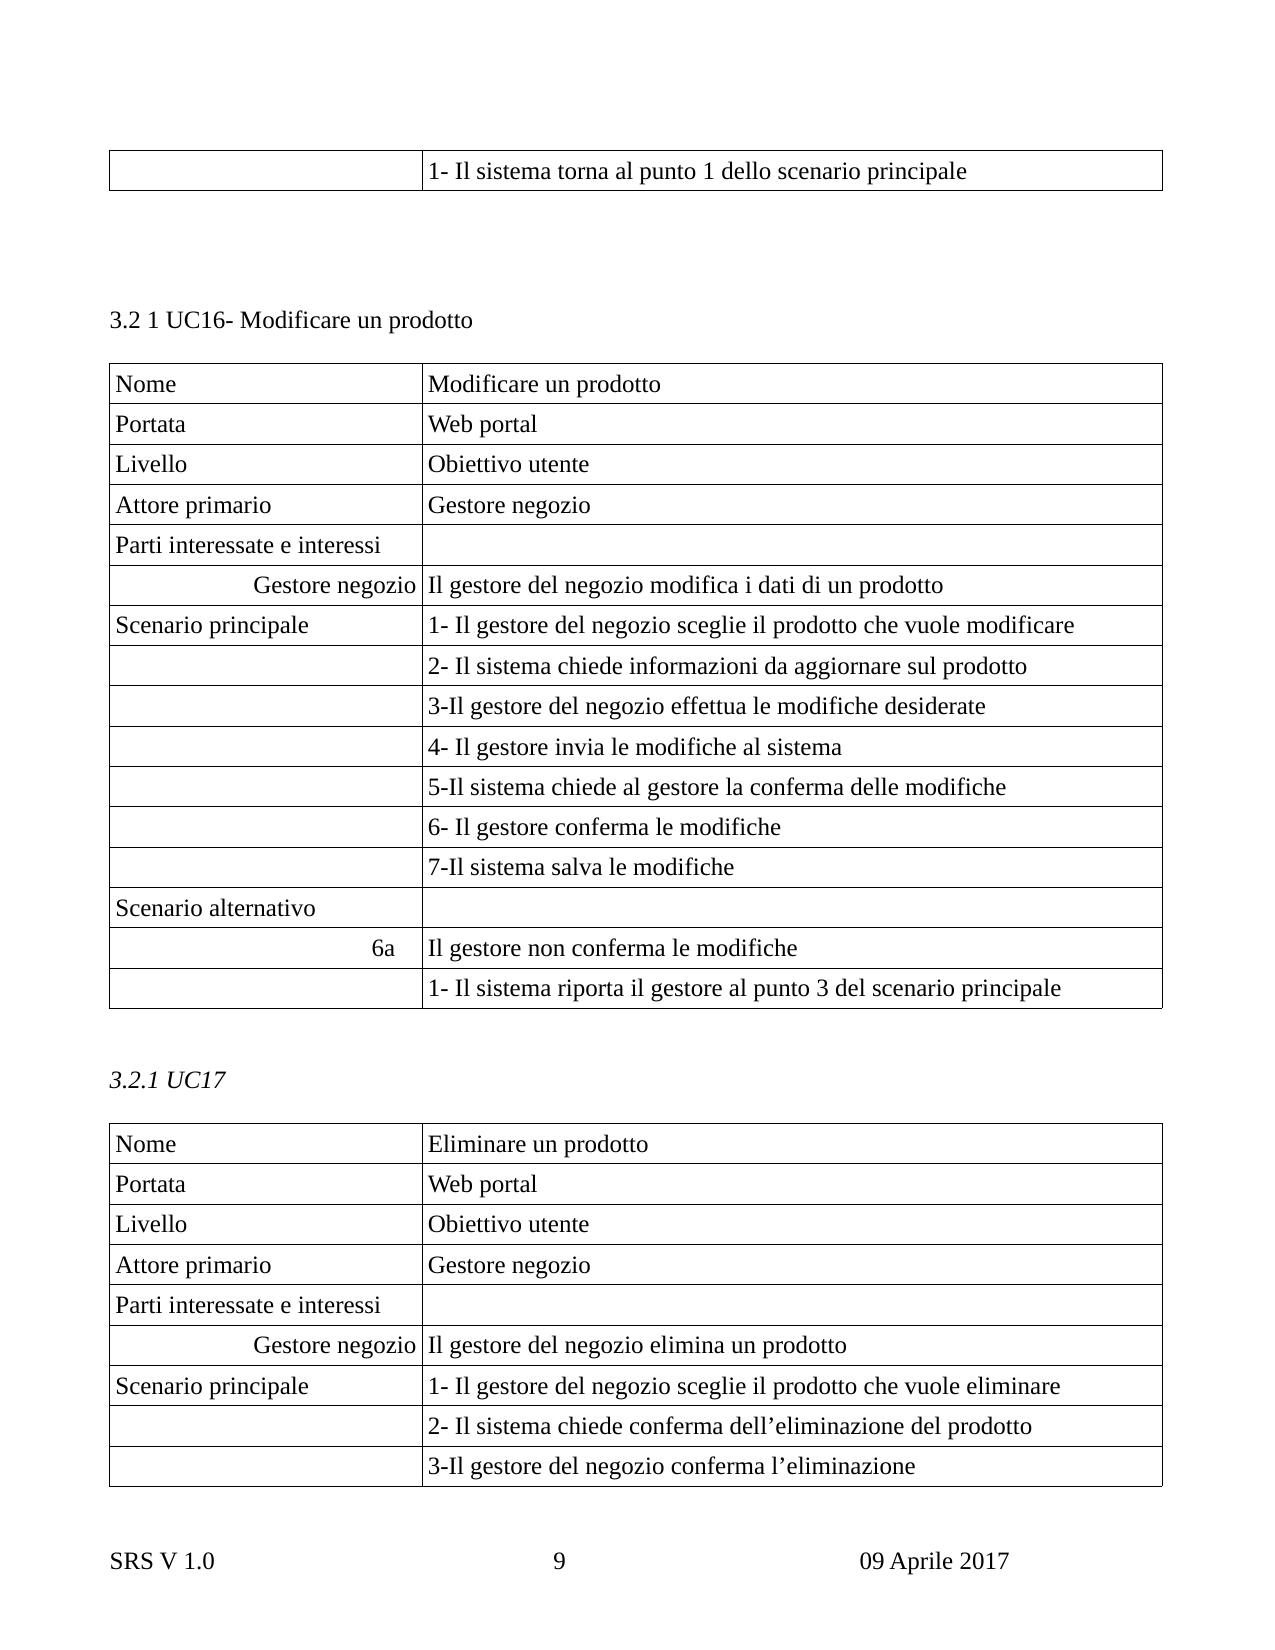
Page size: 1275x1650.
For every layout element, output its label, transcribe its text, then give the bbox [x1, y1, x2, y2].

table_cell [110, 848, 422, 887]
table_cell [110, 1447, 422, 1486]
table_cell Portata [110, 1164, 422, 1204]
table_cell 1- Il sistema riporta il gestore al punto 3 del scenario principale [423, 969, 1162, 1008]
table_cell Portata [110, 404, 422, 443]
table_cell Web portal [423, 404, 1162, 443]
table_header Nome [110, 1124, 422, 1163]
table_cell 1- Il sistema torna al punto 1 dello scenario principale [423, 151, 1162, 190]
table_cell Obiettivo utente [423, 1205, 1162, 1244]
table_cell [110, 1406, 422, 1446]
table_cell Gestore negozio [110, 566, 422, 605]
table_cell 4- Il gestore invia le modifiche al sistema [423, 727, 1162, 766]
table_cell 6- Il gestore conferma le modifiche [423, 807, 1162, 847]
table_cell Gestore negozio [423, 485, 1162, 524]
table_cell Scenario alternativo [110, 888, 422, 927]
table_cell 3-Il gestore del negozio conferma l’eliminazione [423, 1447, 1162, 1486]
text 3.2.1 UC17 [109, 1066, 1162, 1094]
table_header Modificare un prodotto [423, 364, 1162, 403]
table_cell 2- Il sistema chiede conferma dell’eliminazione del prodotto [423, 1406, 1162, 1446]
table_cell [423, 888, 1162, 927]
table_cell Il gestore del negozio elimina un prodotto [423, 1326, 1162, 1365]
table_cell [110, 969, 422, 1008]
table_cell [110, 767, 422, 806]
table_cell [110, 807, 422, 847]
table_cell Il gestore del negozio modifica i dati di un prodotto [423, 566, 1162, 605]
table_cell Gestore negozio [110, 1326, 422, 1365]
table_cell [110, 646, 422, 685]
table_cell Parti interessate e interessi [110, 1285, 422, 1324]
table_cell Scenario principale [110, 1366, 422, 1405]
table_cell Parti interessate e interessi [110, 525, 422, 564]
table_cell 2- Il sistema chiede informazioni da aggiornare sul prodotto [423, 646, 1162, 685]
table_cell Scenario principale [110, 606, 422, 645]
table_cell [110, 727, 422, 766]
table_header Nome [110, 364, 422, 403]
table_cell Attore primario [110, 485, 422, 524]
table_cell 7-Il sistema salva le modifiche [423, 848, 1162, 887]
table_cell 1- Il gestore del negozio sceglie il prodotto che vuole eliminare [423, 1366, 1162, 1405]
table_cell 6a [110, 928, 422, 968]
table_cell Web portal [423, 1164, 1162, 1204]
table_cell 3-Il gestore del negozio effettua le modifiche desiderate [423, 686, 1162, 726]
table_cell [423, 1285, 1162, 1324]
table_cell Attore primario [110, 1245, 422, 1284]
table_cell 5-Il sistema chiede al gestore la conferma delle modifiche [423, 767, 1162, 806]
table_cell [110, 686, 422, 726]
table_cell Livello [110, 445, 422, 484]
table_cell [423, 525, 1162, 564]
subtitle 3.2 1 UC16- Modificare un prodotto [109, 305, 1162, 334]
table_cell Gestore negozio [423, 1245, 1162, 1284]
table_cell Obiettivo utente [423, 445, 1162, 484]
table_cell [110, 151, 422, 190]
table_cell Il gestore non conferma le modifiche [423, 928, 1162, 968]
table_header Eliminare un prodotto [423, 1124, 1162, 1163]
table_cell Livello [110, 1205, 422, 1244]
table_cell 1- Il gestore del negozio sceglie il prodotto che vuole modificare [423, 606, 1162, 645]
